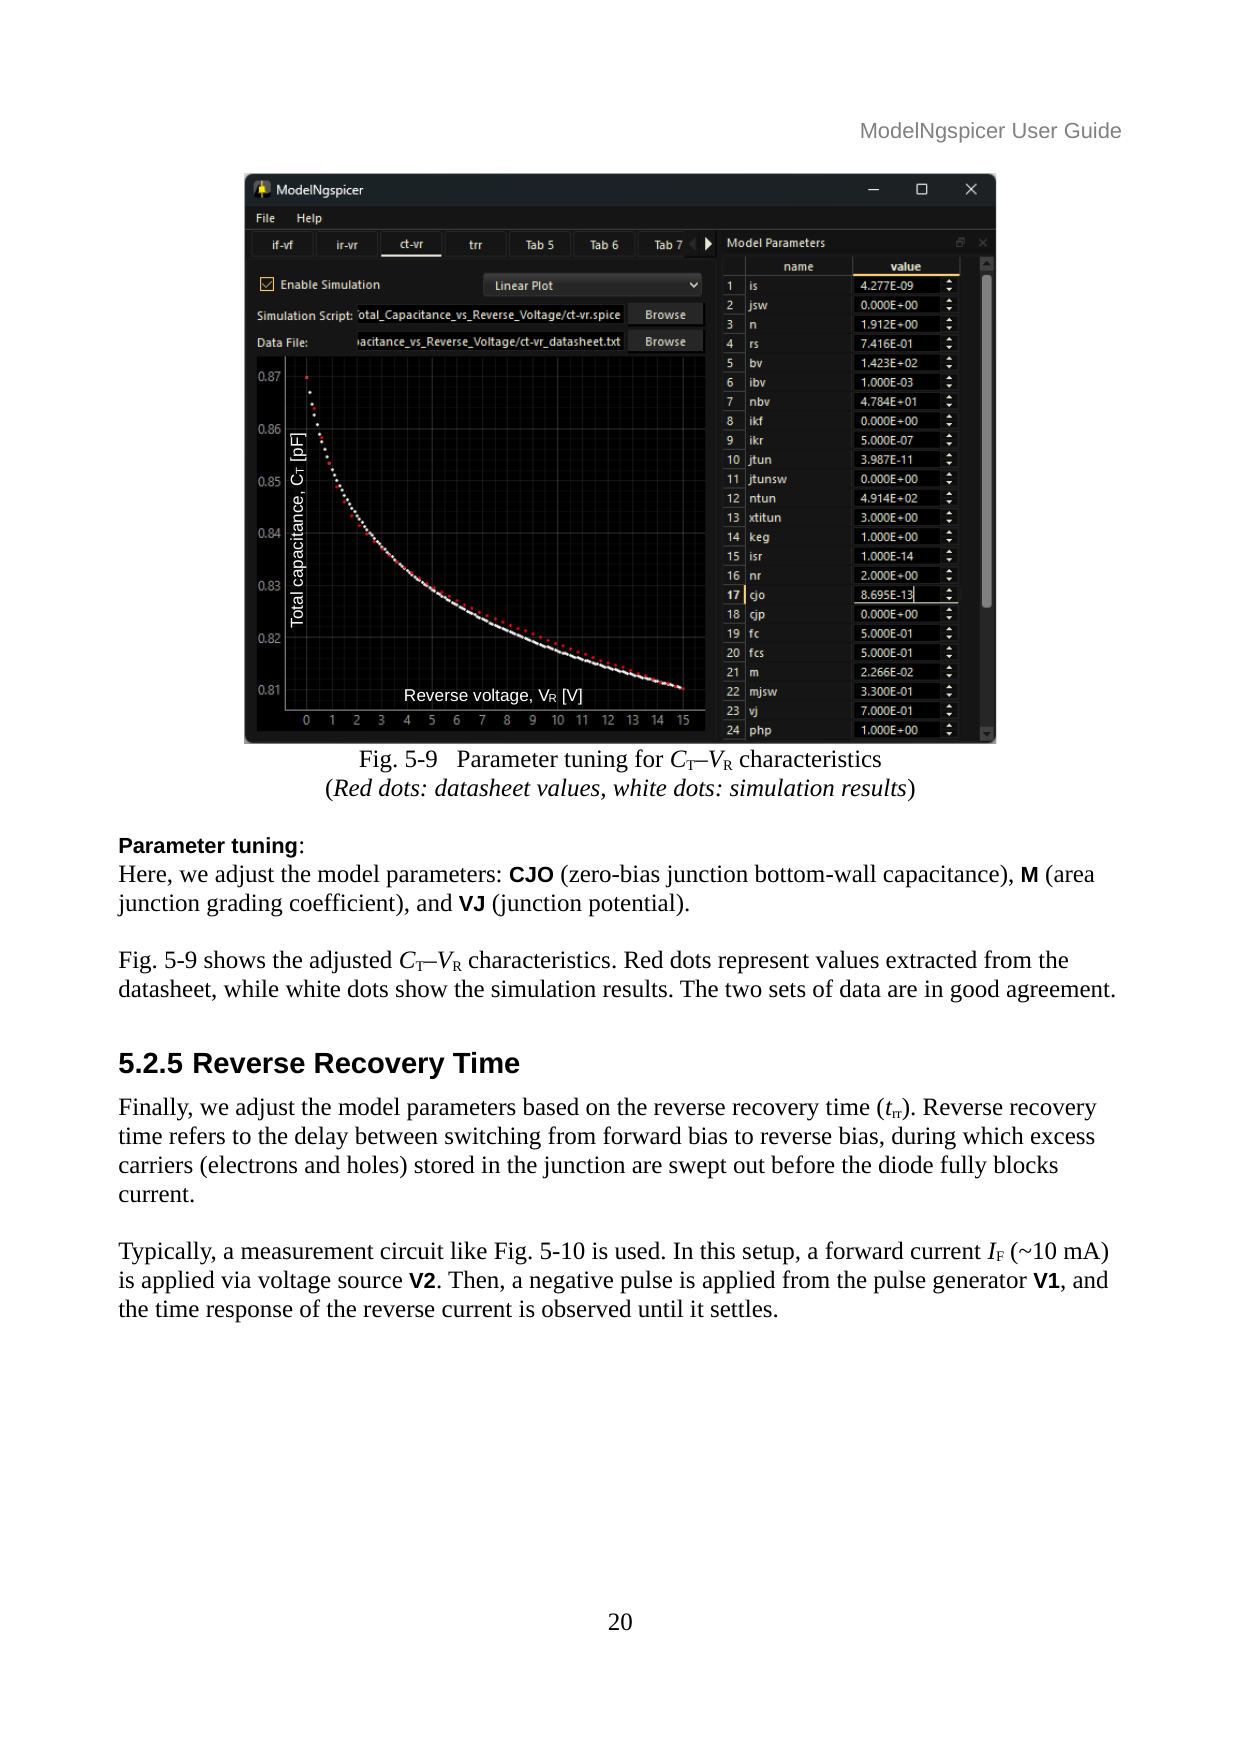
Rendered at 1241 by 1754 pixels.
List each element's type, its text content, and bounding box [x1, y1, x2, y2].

text Here, we adjust the model parameters: CJO (zero-bias junction bottom-wall capacitance), M (area junction grading coefficient), and VJ (junction potential). [118, 859, 1122, 917]
text (Red dots: datasheet values, white dots: simulation results) [118, 773, 1122, 802]
subtitle Reverse Recovery Time [118, 1046, 1122, 1080]
text Fig. 5-9 Parameter tuning for CT–VR characteristics [118, 173, 1122, 773]
text Finally, we adjust the model parameters based on the reverse recovery time (trr). Reverse recovery time refers to the delay between switching from forward bias to reverse bias, during which excess carriers (electrons and holes) stored in the junction are swept out before the diode fully blocks current. [118, 1092, 1122, 1207]
text Typically, a measurement circuit like Fig. 5-10 is used. In this setup, a forward current IF (~10 mA) is applied via voltage source V2. Then, a negative pulse is applied from the pulse generator V1, and the time response of the reverse current is observed until it settles. [118, 1236, 1122, 1322]
text Fig. 5-9 shows the adjusted CT–VR characteristics. Red dots represent values extracted from the datasheet, while white dots show the simulation results. The two sets of data are in good agreement. [118, 946, 1122, 1003]
text Parameter tuning: [118, 831, 1122, 859]
